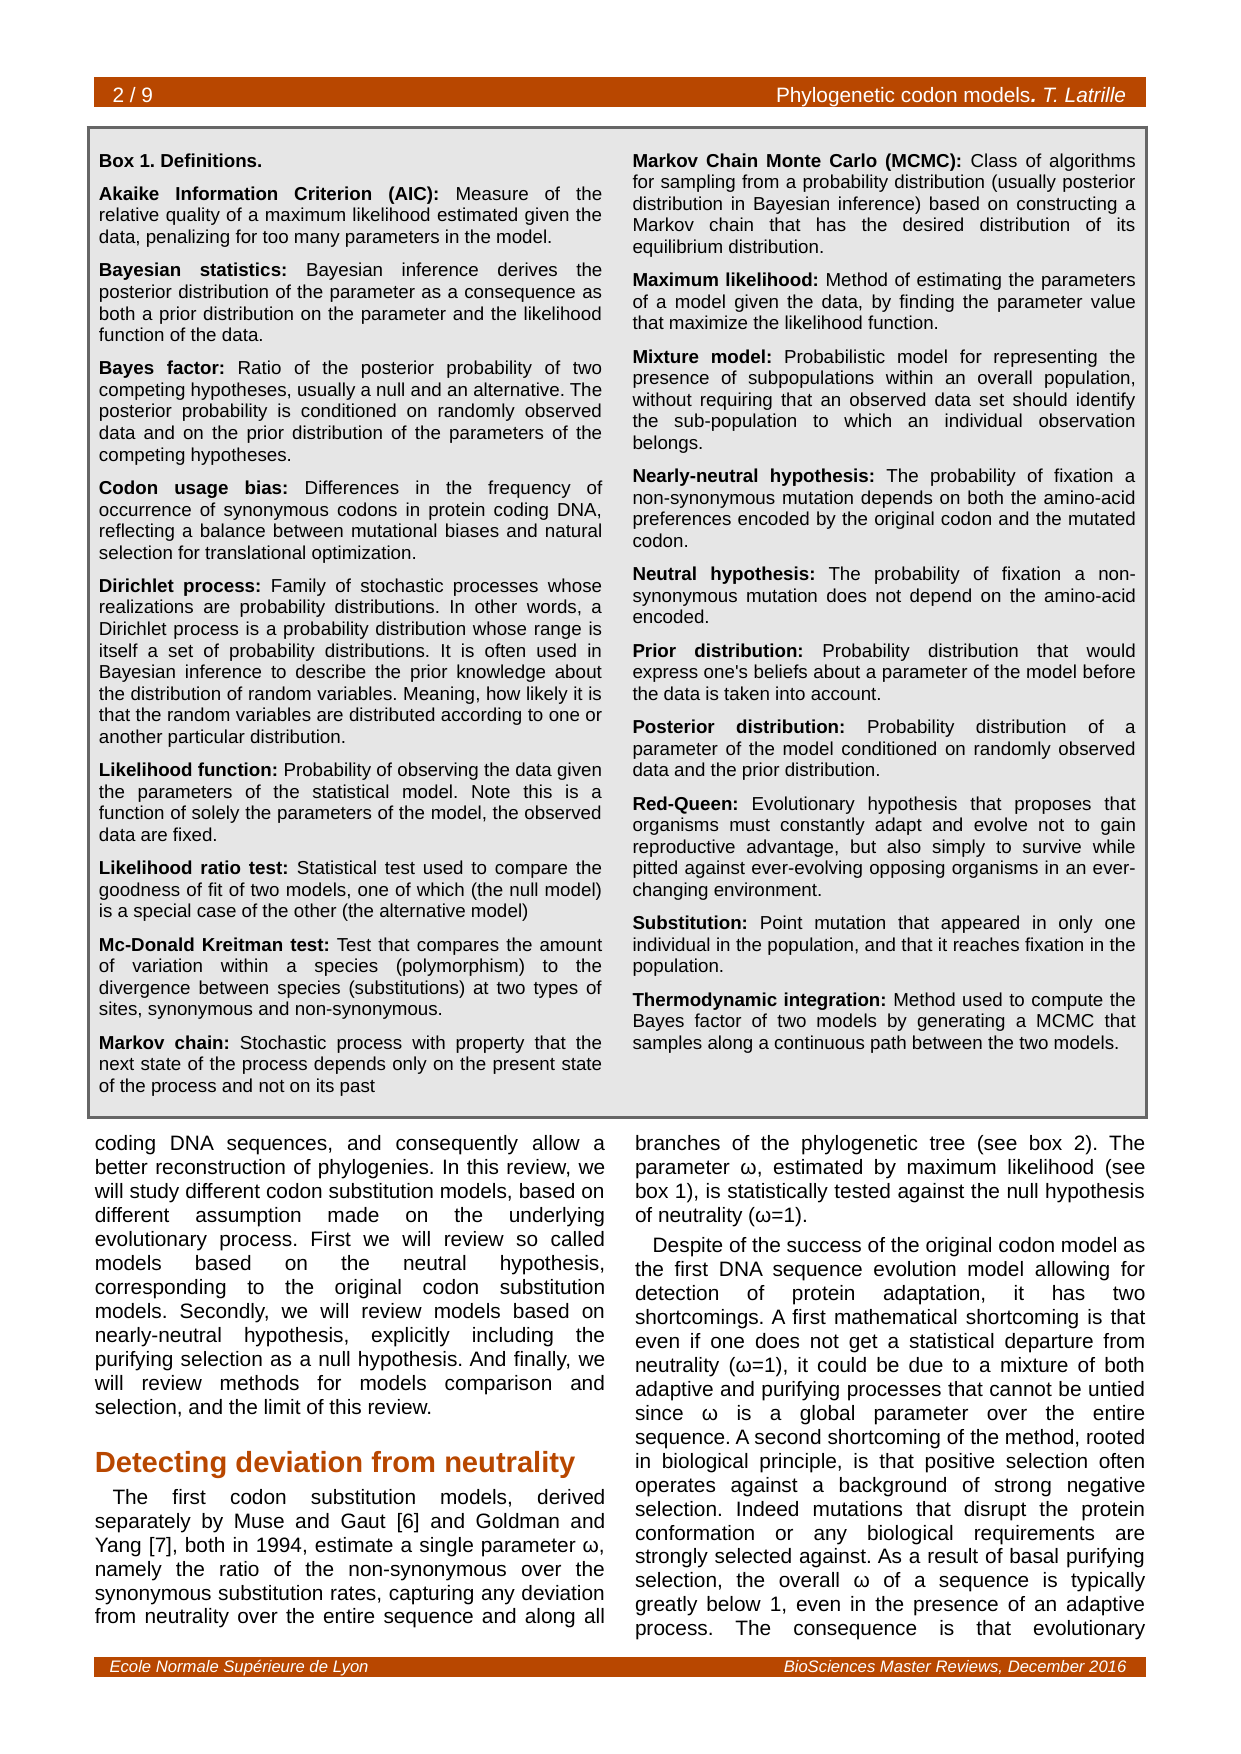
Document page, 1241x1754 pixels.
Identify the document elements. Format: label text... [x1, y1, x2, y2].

text branches of the phylogenetic tree (see box 2). The parameter ω, estimated by maximum likelihood (see box 1), is statistically tested against the null hypothesis of neutrality (ω=1). [635, 1119, 1146, 1227]
text Posterior distribution: Probability distribution of a parameter of the model conditioned on randomly observed data and the prior distribution. [632, 716, 1136, 781]
text Dirichlet process: Family of stochastic processes whose realizations are probability distributions. In other words, a Dirichlet process is a probability distribution whose range is itself a set of probability distributions. It is often used in Bayesian inference to describe the prior knowledge about the distribution of random variables. Meaning, how likely it is that the random variables are distributed according to one or another particular distribution. [99, 575, 602, 747]
text The first codon substitution models, derived separately by Muse and Gaut [6] and Goldman and Yang [7], both in 1994, estimate a single parameter ω, namely the ratio of the non-synonymous over the synonymous substitution rates, capturing any deviation from neutrality over the entire sequence and along all [94, 1484, 605, 1628]
text Nearly-neutral hypothesis: The probability of fixation a non-synonymous mutation depends on both the amino-acid preferences encoded by the original codon and the mutated codon. [632, 465, 1136, 551]
text Maximum likelihood: Method of estimating the parameters of a model given the data, by finding the parameter value that maximize the likelihood function. [632, 269, 1136, 334]
subtitle Detecting deviation from neutrality [94, 1445, 605, 1479]
text Substitution: Point mutation that appeared in only one individual in the population, and that it reaches fixation in the population. [632, 912, 1136, 977]
text Neutral hypothesis: The probability of fixation a non-synonymous mutation does not depend on the amino-acid encoded. [632, 563, 1136, 628]
text Bayesian statistics: Bayesian inference derives the posterior distribution of the parameter as a consequence as both a prior distribution on the parameter and the likelihood function of the data. [99, 259, 602, 345]
text Codon usage bias: Differences in the frequency of occurrence of synonymous codons in protein coding DNA, reflecting a balance between mutational biases and natural selection for translational optimization. [99, 477, 602, 563]
text Mixture model: Probabilistic model for representing the presence of subpopulations within an overall population, without requiring that an observed data set should identify the sub-population to which an individual observation belongs. [632, 345, 1136, 453]
text Box 1. Definitions. [99, 149, 602, 171]
text coding DNA sequences, and consequently allow a better reconstruction of phylogenies. In this review, we will study different codon substitution models, based on different assumption made on the underlying evolutionary process. First we will review so called models based on the neutral hypothesis, corresponding to the original codon substitution models. Secondly, we will review models based on nearly-neutral hypothesis, explicitly including the purifying selection as a null hypothesis. And finally, we will review methods for models comparison and selection, and the limit of this review. [94, 1119, 605, 1418]
text Red-Queen: Evolutionary hypothesis that proposes that organisms must constantly adapt and evolve not to gain reproductive advantage, but also simply to survive while pitted against ever-evolving opposing organisms in an ever-changing environment. [632, 792, 1136, 900]
text Markov Chain Monte Carlo (MCMC): Class of algorithms for sampling from a probability distribution (usually posterior distribution in Bayesian inference) based on constructing a Markov chain that has the desired distribution of its equilibrium distribution. [632, 149, 1136, 257]
text Despite of the success of the original codon model as the first DNA sequence evolution model allowing for detection of protein adaptation, it has two shortcomings. A first mathematical shortcoming is that even if one does not get a statistical departure from neutrality (ω=1), it could be due to a mixture of both adaptive and purifying processes that cannot be untied since ω is a global parameter over the entire sequence. A second shortcoming of the method, rooted in biological principle, is that positive selection often operates against a background of strong negative selection. Indeed mutations that disrupt the protein conformation or any biological requirements are strongly selected against. As a result of basal purifying selection, the overall ω of a sequence is typically greatly below 1, even in the presence of an adaptive process. The consequence is that evolutionary [635, 1233, 1146, 1640]
text Likelihood ratio test: Statistical test used to compare the goodness of fit of two models, one of which (the null model) is a special case of the other (the alternative model) [99, 857, 602, 922]
text Thermodynamic integration: Method used to compute the Bayes factor of two models by generating a MCMC that samples along a continuous path between the two models. [632, 988, 1136, 1053]
text Bayes factor: Ratio of the posterior probability of two competing hypotheses, usually a null and an alternative. The posterior probability is conditioned on randomly observed data and on the prior distribution of the parameters of the competing hypotheses. [99, 357, 602, 465]
text Akaike Information Criterion (AIC): Measure of the relative quality of a maximum likelihood estimated given the data, penalizing for too many parameters in the model. [99, 183, 602, 247]
text Prior distribution: Probability distribution that would express one's beliefs about a parameter of the model before the data is taken into account. [632, 639, 1136, 704]
text Likelihood function: Probability of observing the data given the parameters of the statistical model. Note this is a function of solely the parameters of the model, the observed data are fixed. [99, 759, 602, 845]
text Markov chain: Stochastic process with property that the next state of the process depends only on the present state of the process and not on its past [99, 1032, 602, 1096]
text Mc-Donald Kreitman test: Test that compares the amount of variation within a species (polymorphism) to the divergence between species (substitutions) at two types of sites, synonymous and non-synonymous. [99, 933, 602, 1020]
